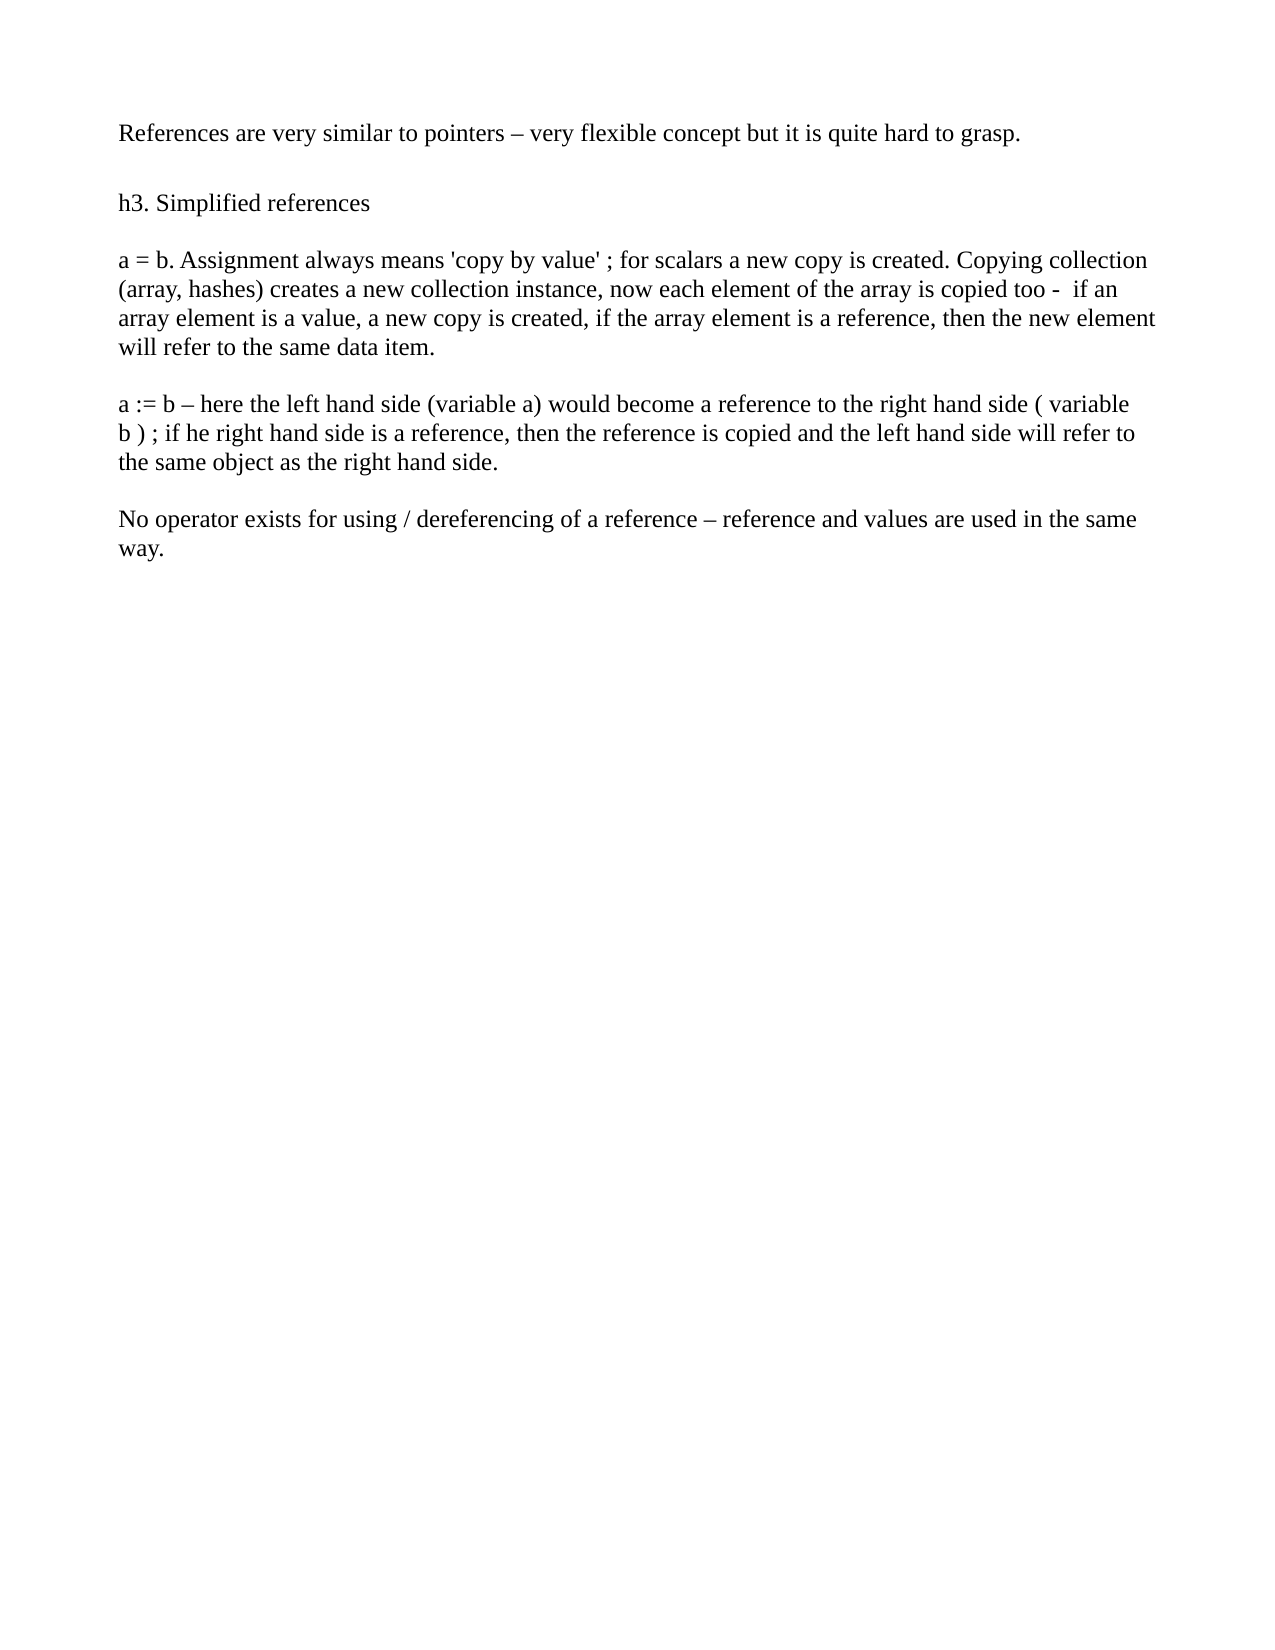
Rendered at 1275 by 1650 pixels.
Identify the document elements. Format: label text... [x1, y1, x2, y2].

text a := b – here the left hand side (variable a) would become a reference to the right hand side ( variable b ) ; if he right hand side is a reference, then the reference is copied and the left hand side will refer to the same object as the right hand side. [118, 389, 1157, 476]
text No operator exists for using / dereferencing of a reference – reference and values are used in the same way. [118, 504, 1157, 562]
list References are very similar to pointers – very flexible concept but it is quite hard to grasp. [118, 118, 1157, 147]
text a = b. Assignment always means 'copy by value' ; for scalars a new copy is created. Copying collection (array, hashes) creates a new collection instance, now each element of the array is copied too - if an array element is a value, a new copy is created, if the array element is a reference, then the new element will refer to the same data item. [118, 246, 1157, 361]
text h3. Simplified references [118, 188, 1157, 217]
